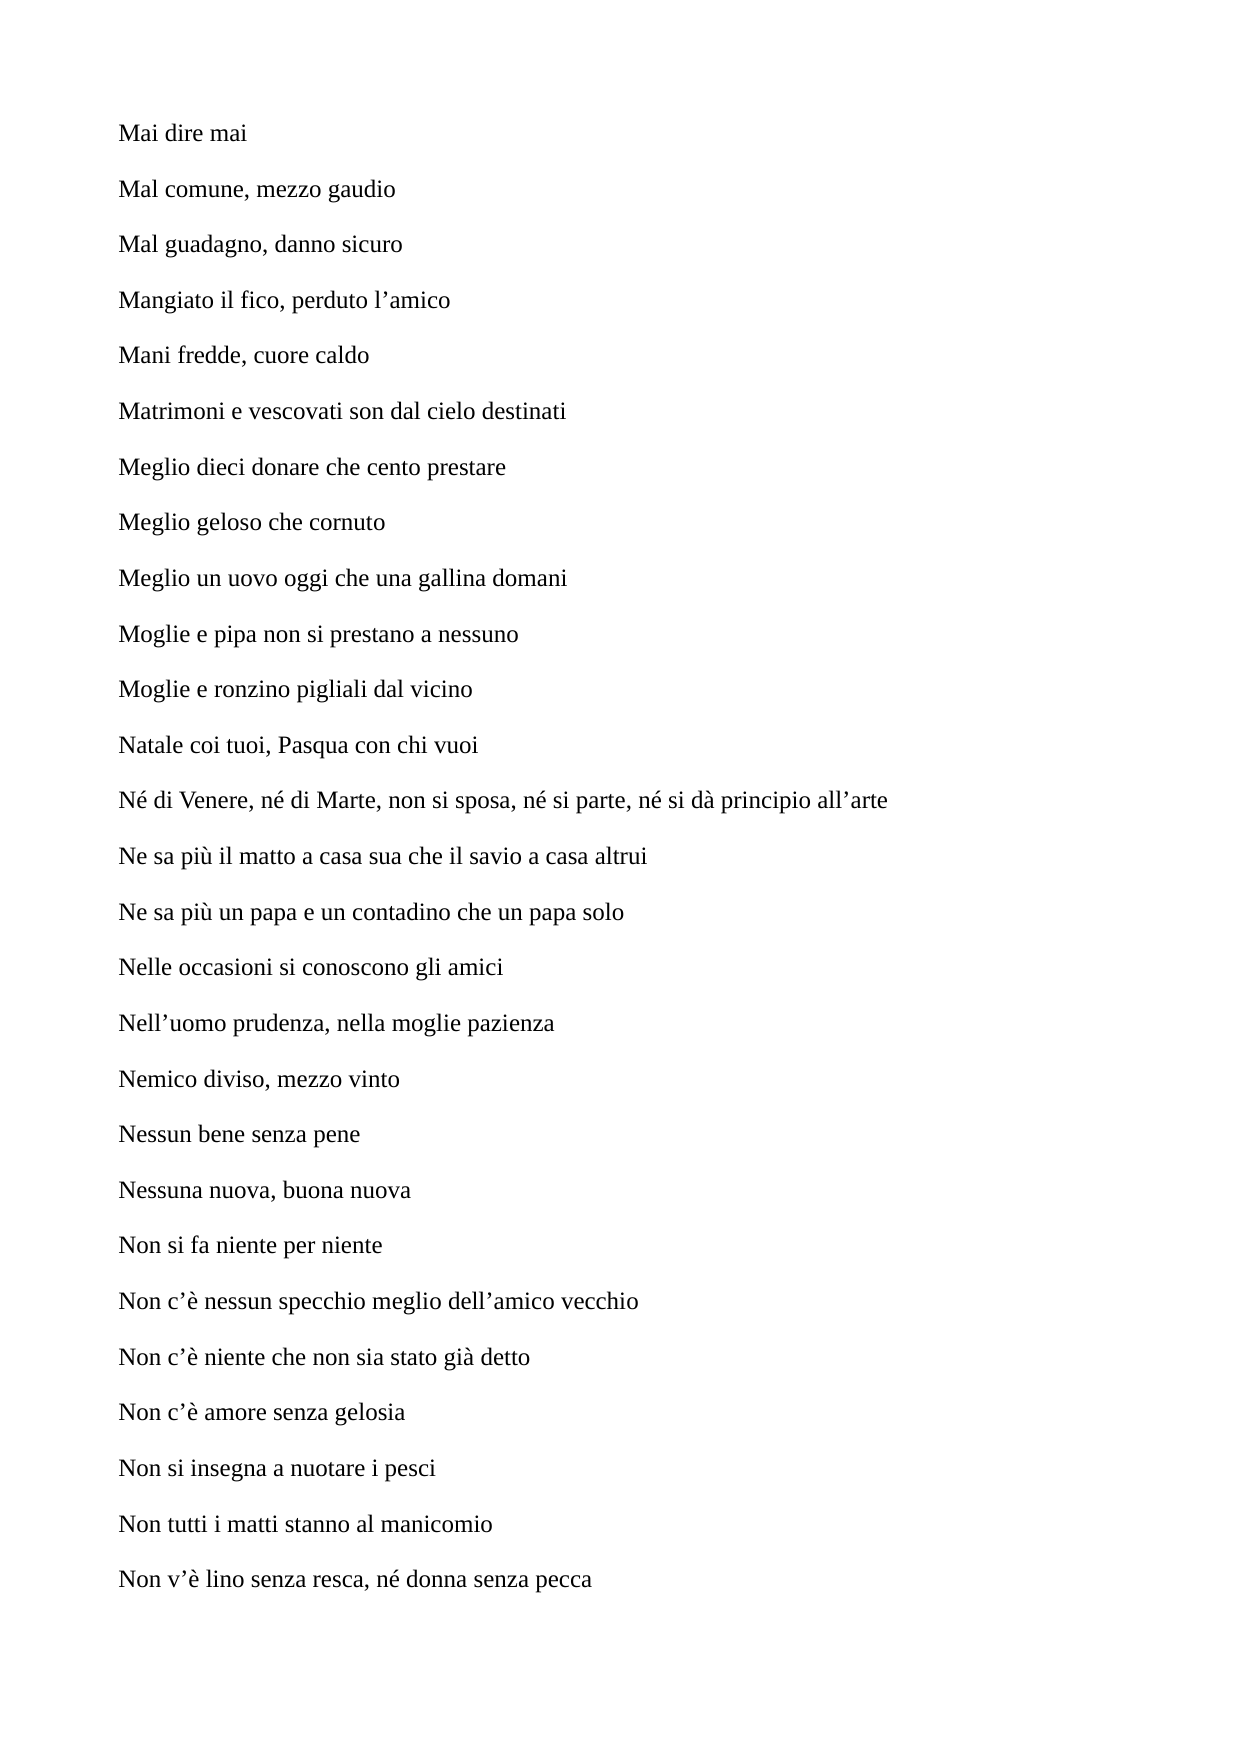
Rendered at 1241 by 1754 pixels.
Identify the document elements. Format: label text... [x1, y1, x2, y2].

text Né di Venere, né di Marte, non si sposa, né si parte, né si dà principio all’arte [118, 786, 1122, 814]
text Moglie e pipa non si prestano a nessuno [118, 619, 1122, 647]
text Mani fredde, cuore caldo [118, 341, 1122, 369]
text Natale coi tuoi, Pasqua con chi vuoi [118, 730, 1122, 759]
text Mai dire mai [118, 118, 1122, 147]
text Non c’è niente che non sia stato già detto [118, 1342, 1122, 1371]
text Mangiato il fico, perduto l’amico [118, 285, 1122, 314]
text Mal comune, mezzo gaudio [118, 174, 1122, 202]
text Non v’è lino senza resca, né donna senza pecca [118, 1564, 1122, 1593]
text Matrimoni e vescovati son dal cielo destinati [118, 396, 1122, 425]
text Moglie e ronzino pigliali dal vicino [118, 674, 1122, 703]
text Non tutti i matti stanno al manicomio [118, 1509, 1122, 1537]
text Non c’è nessun specchio meglio dell’amico vecchio [118, 1286, 1122, 1315]
text Nessun bene senza pene [118, 1119, 1122, 1148]
text Nemico diviso, mezzo vinto [118, 1064, 1122, 1092]
text Non si fa niente per niente [118, 1231, 1122, 1259]
text Ne sa più un papa e un contadino che un papa solo [118, 897, 1122, 926]
text Meglio dieci donare che cento prestare [118, 452, 1122, 481]
text Meglio un uovo oggi che una gallina domani [118, 563, 1122, 592]
text Meglio geloso che cornuto [118, 507, 1122, 536]
text Nessuna nuova, buona nuova [118, 1175, 1122, 1204]
text Non si insegna a nuotare i pesci [118, 1453, 1122, 1482]
text Non c’è amore senza gelosia [118, 1397, 1122, 1426]
text Nelle occasioni si conoscono gli amici [118, 952, 1122, 981]
text Ne sa più il matto a casa sua che il savio a casa altrui [118, 841, 1122, 870]
text Mal guadagno, danno sicuro [118, 229, 1122, 258]
text Nell’uomo prudenza, nella moglie pazienza [118, 1008, 1122, 1037]
